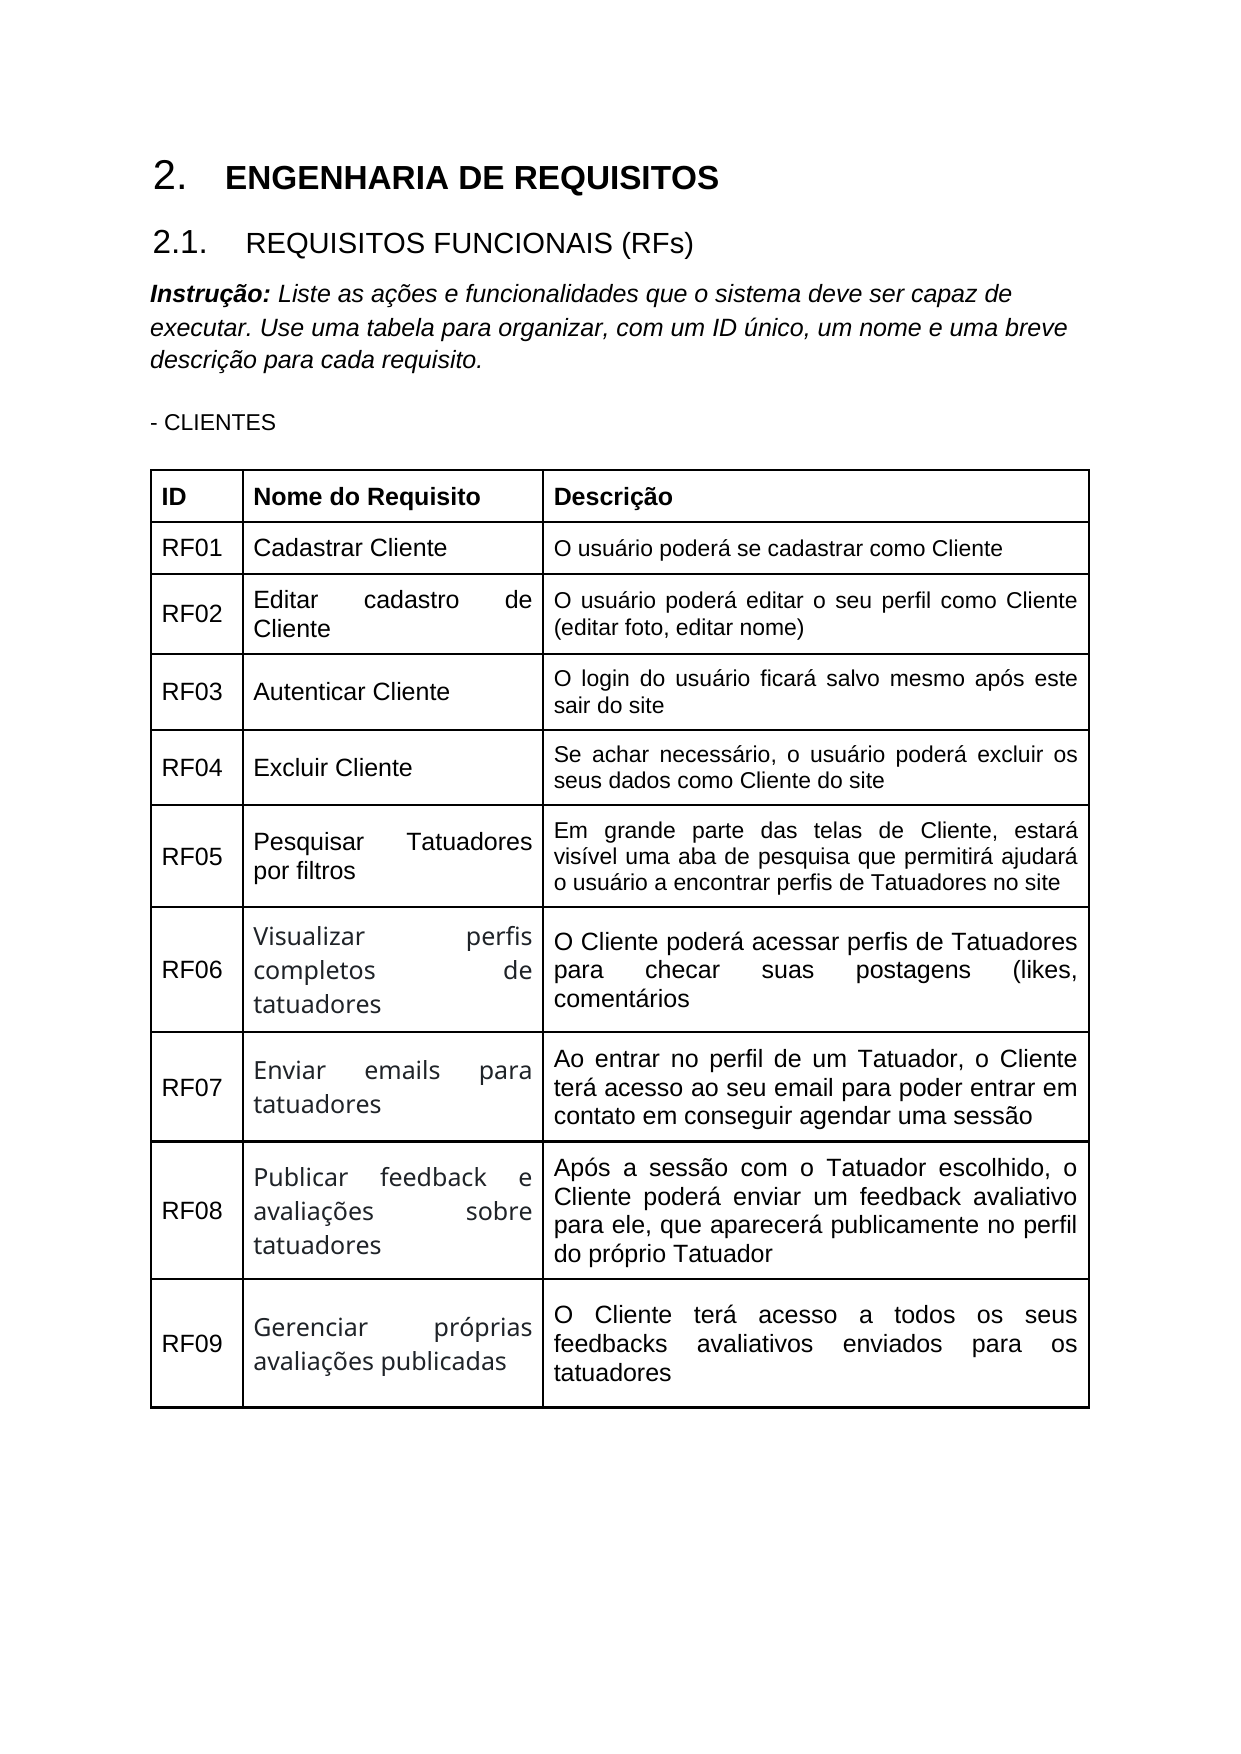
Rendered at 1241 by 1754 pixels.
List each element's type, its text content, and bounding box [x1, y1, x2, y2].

table_header ID [152, 471, 242, 521]
table_cell RF06 [152, 908, 242, 1031]
table_cell O usuário poderá se cadastrar como Cliente [544, 523, 1088, 572]
table_cell Publicar feedback e avaliações sobre tatuadores [244, 1143, 542, 1278]
subtitle ENGENHARIA DE REQUISITOS [187, 150, 1090, 198]
table_cell Gerenciar próprias avaliações publicadas [244, 1280, 542, 1406]
table_cell Cadastrar Cliente [244, 523, 542, 572]
table_cell Visualizar perfis completos de tatuadores [244, 908, 542, 1031]
table_cell Enviar emails para tatuadores [244, 1033, 542, 1140]
table_cell Em grande parte das telas de Cliente, estará visível uma aba de pesquisa que permitirá ajudará o usuário a encontrar perfis de Tatuadores no site [544, 806, 1088, 906]
subtitle REQUISITOS FUNCIONAIS (RFs) [208, 222, 1090, 260]
table_cell Se achar necessário, o usuário poderá excluir os seus dados como Cliente do site [544, 731, 1088, 804]
table_cell RF07 [152, 1033, 242, 1140]
table_cell RF02 [152, 575, 242, 653]
table_cell Após a sessão com o Tatuador escolhido, o Cliente poderá enviar um feedback avaliativo para ele, que aparecerá publicamente no perfil do próprio Tatuador [544, 1143, 1088, 1278]
table_cell Pesquisar Tatuadores por filtros [244, 806, 542, 906]
table_cell RF03 [152, 655, 242, 728]
table_cell RF04 [152, 731, 242, 804]
table_header Nome do Requisito [244, 471, 542, 521]
table_cell RF08 [152, 1143, 242, 1278]
table_cell O Cliente poderá acessar perfis de Tatuadores para checar suas postagens (likes, comentários [544, 908, 1088, 1031]
text - CLIENTES [150, 409, 1090, 435]
table_cell O usuário poderá editar o seu perfil como Cliente (editar foto, editar nome) [544, 575, 1088, 653]
table_header Descrição [544, 471, 1088, 521]
table_cell Editar cadastro de Cliente [244, 575, 542, 653]
table_cell RF05 [152, 806, 242, 906]
table_cell Excluir Cliente [244, 731, 542, 804]
table_cell RF09 [152, 1280, 242, 1406]
table_cell RF01 [152, 523, 242, 572]
table_cell Autenticar Cliente [244, 655, 542, 728]
table_cell O login do usuário ficará salvo mesmo após este sair do site [544, 655, 1088, 728]
table_cell O Cliente terá acesso a todos os seus feedbacks avaliativos enviados para os tatuadores [544, 1280, 1088, 1406]
text Instrução: Liste as ações e funcionalidades que o sistema deve ser capaz de executar. Use uma tabela para organizar, com um ID único, um nome e uma breve descrição para cada requisito. [150, 279, 1090, 374]
table_cell Ao entrar no perfil de um Tatuador, o Cliente terá acesso ao seu email para poder entrar em contato em conseguir agendar uma sessão [544, 1033, 1088, 1140]
